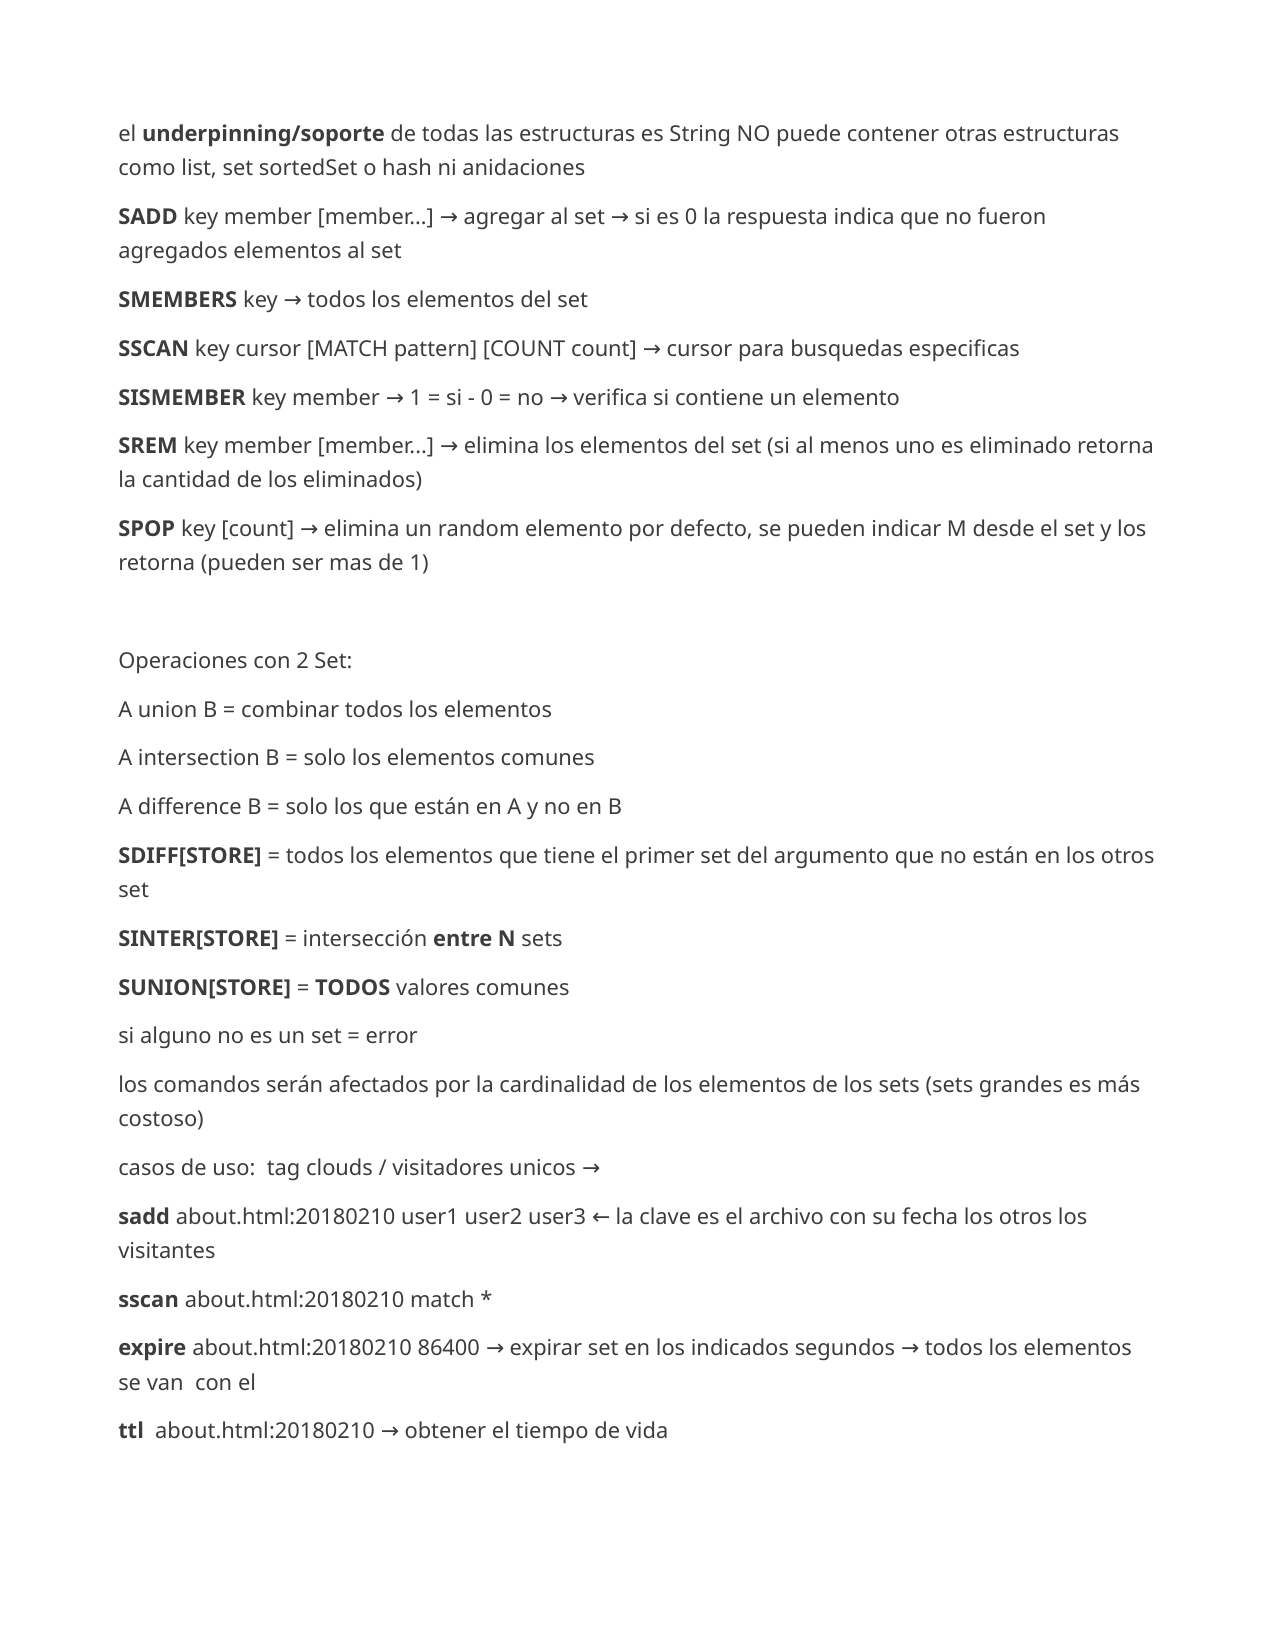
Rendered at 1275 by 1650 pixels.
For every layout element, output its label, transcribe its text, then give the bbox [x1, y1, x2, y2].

text sadd about.html:20180210 user1 user2 user3 ← la clave es el archivo con su fecha los otros los visitantes [118, 1201, 1157, 1264]
text Operaciones con 2 Set: [118, 645, 1157, 674]
text si alguno no es un set = error [118, 1020, 1157, 1050]
text SSCAN key cursor [MATCH pattern] [COUNT count] → cursor para busquedas especificas [118, 333, 1157, 362]
text ttl about.html:20180210 → obtener el tiempo de vida [118, 1415, 1157, 1445]
text SDIFF[STORE] = todos los elementos que tiene el primer set del argumento que no están en los otros set [118, 840, 1157, 904]
text SISMEMBER key member → 1 = si - 0 = no → verifica si contiene un elemento [118, 381, 1157, 411]
text A difference B = solo los que están en A y no en B [118, 791, 1157, 821]
text el underpinning/soporte de todas las estructuras es String NO puede contener otras estructuras como list, set sortedSet o hash ni anidaciones [118, 118, 1157, 182]
text SUNION[STORE] = TODOS valores comunes [118, 971, 1157, 1001]
text SREM key member [member...] → elimina los elementos del set (si al menos uno es eliminado retorna la cantidad de los eliminados) [118, 430, 1157, 494]
text SADD key member [member…] → agregar al set → si es 0 la respuesta indica que no fueron agregados elementos al set [118, 201, 1157, 265]
text SPOP key [count] → elimina un random elemento por defecto, se pueden indicar M desde el set y los retorna (pueden ser mas de 1) [118, 513, 1157, 577]
text expire about.html:20180210 86400 → expirar set en los indicados segundos → todos los elementos se van con el [118, 1332, 1157, 1396]
text A union B = combinar todos los elementos [118, 693, 1157, 723]
text A intersection B = solo los elementos comunes [118, 742, 1157, 772]
text sscan about.html:20180210 match * [118, 1283, 1157, 1313]
text los comandos serán afectados por la cardinalidad de los elementos de los sets (sets grandes es más costoso) [118, 1069, 1157, 1133]
text casos de uso: tag clouds / visitadores unicos → [118, 1152, 1157, 1182]
text SMEMBERS key → todos los elementos del set [118, 284, 1157, 314]
text SINTER[STORE] = intersección entre N sets [118, 923, 1157, 952]
